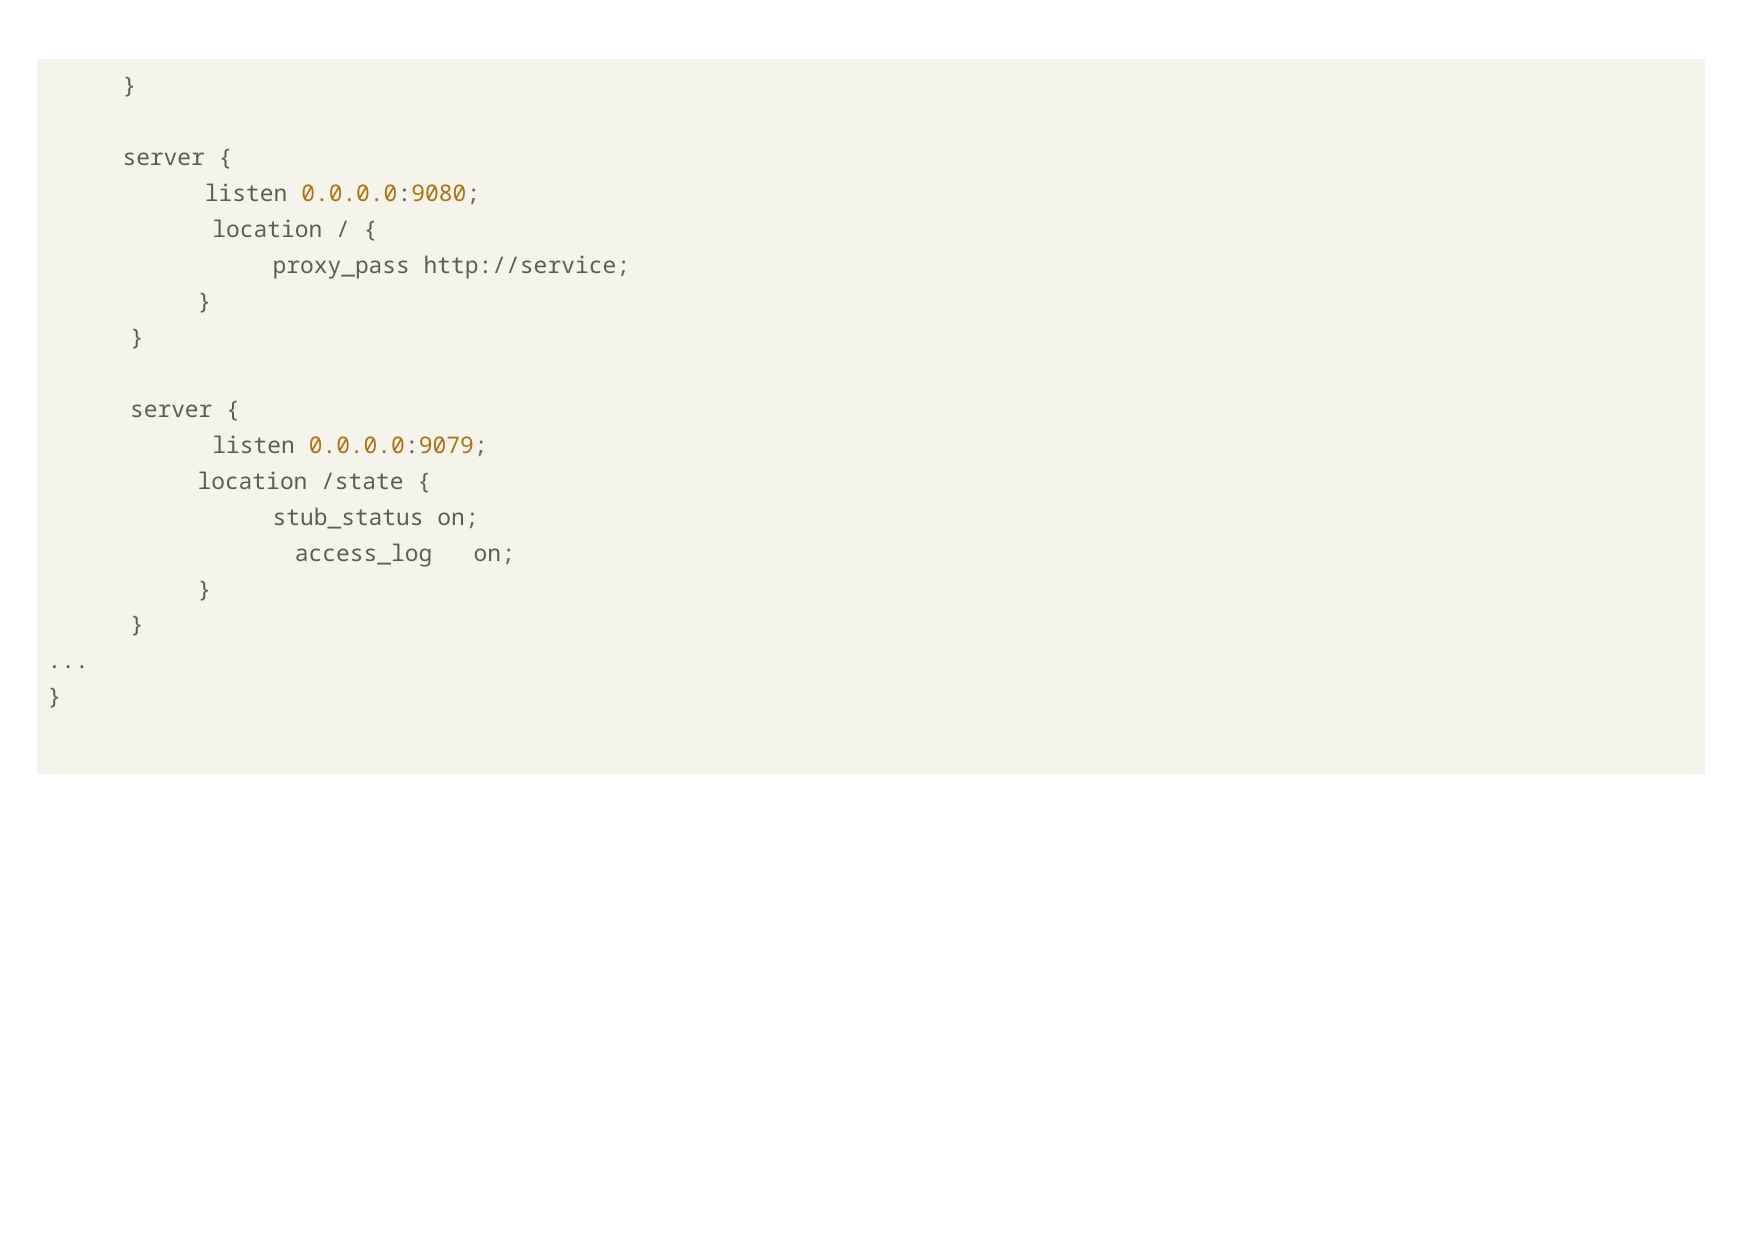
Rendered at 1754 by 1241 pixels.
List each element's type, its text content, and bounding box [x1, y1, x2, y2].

table_cell [37, 722, 1705, 774]
table_header } server { listen 0.0.0.0:9080; location / { proxy_pass http://service; } } server { listen 0.0.0.0:9079; location /state { stub_status on; access_log on; } } ... } [37, 59, 1705, 722]
